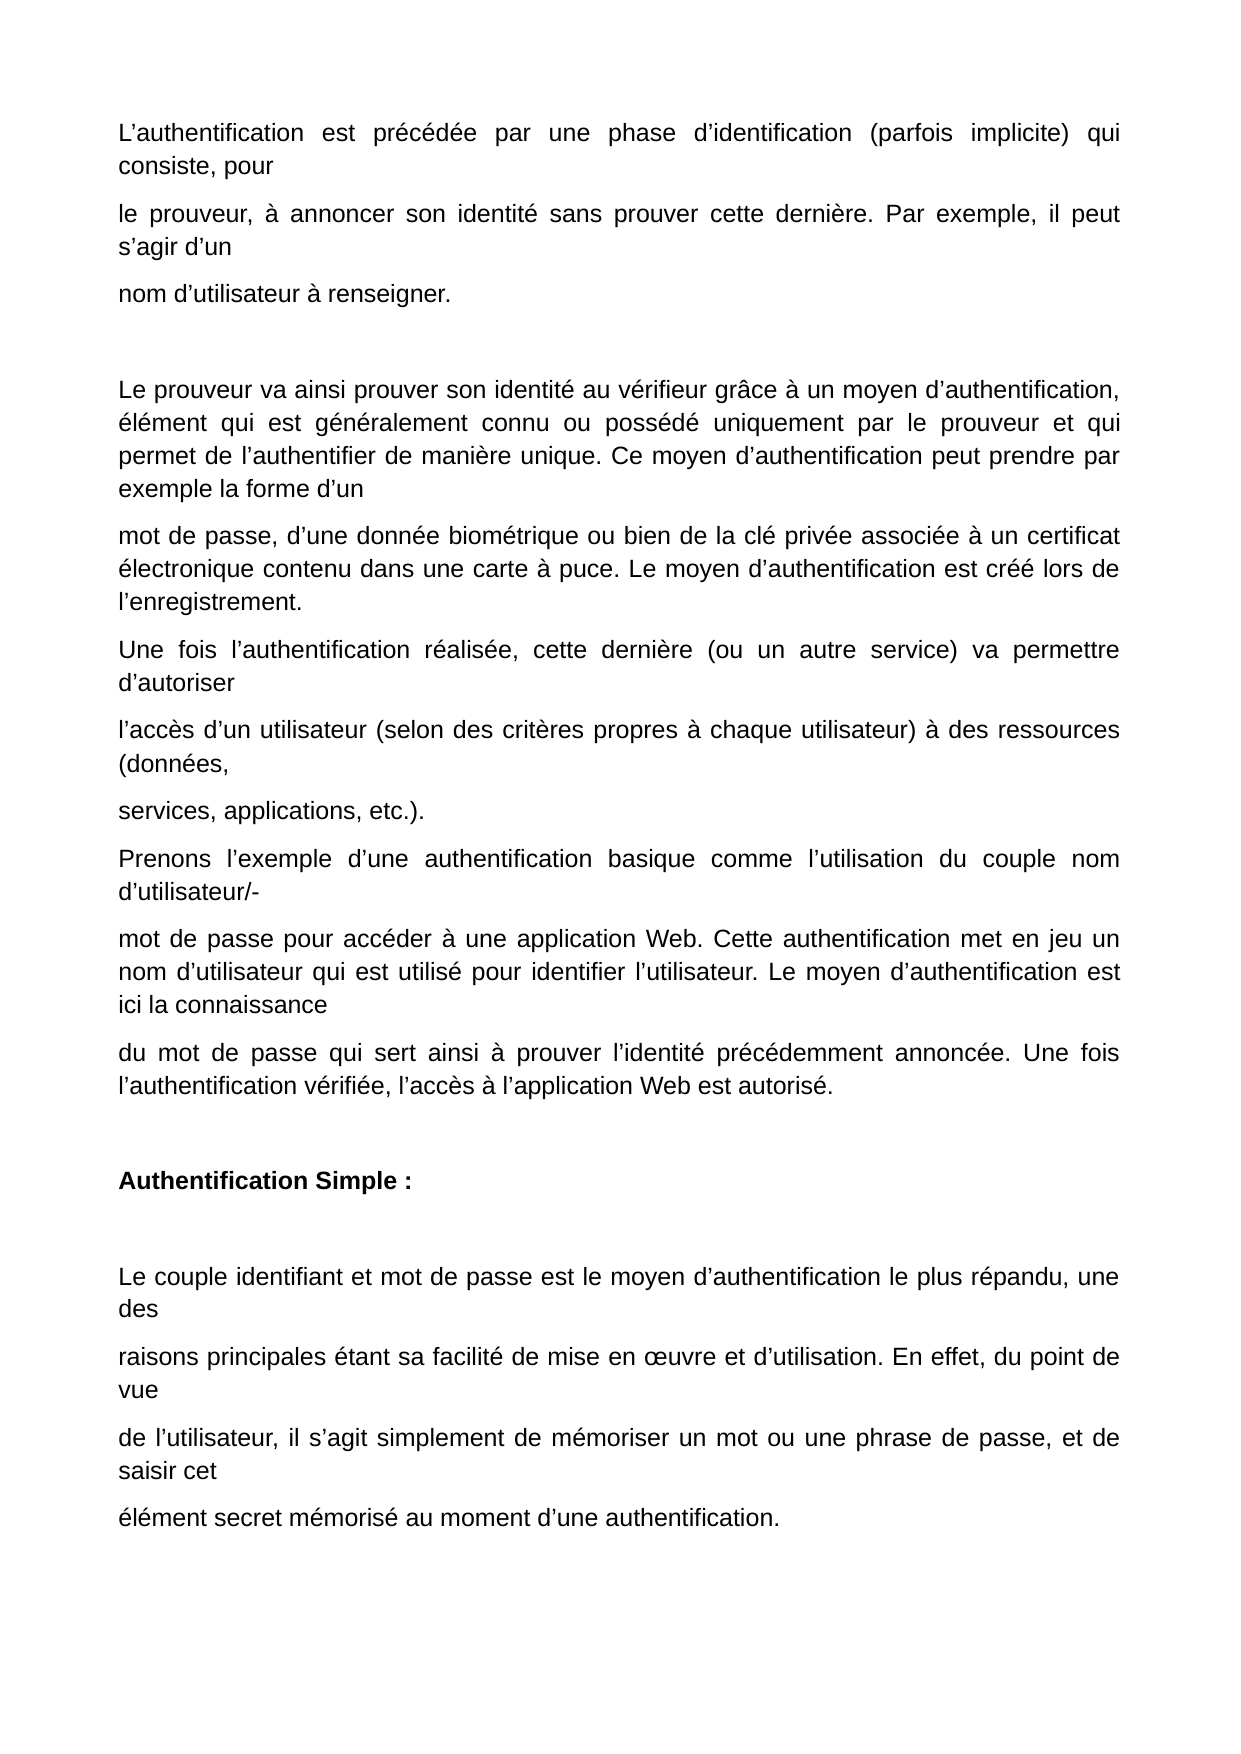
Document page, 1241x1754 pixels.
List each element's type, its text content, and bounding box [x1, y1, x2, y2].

text de l’utilisateur, il s’agit simplement de mémoriser un mot ou une phrase de passe, et de saisir cet [118, 1423, 1122, 1484]
text services, applications, etc.). [118, 796, 1122, 825]
text mot de passe pour accéder à une application Web. Cette authentification met en jeu un nom d’utilisateur qui est utilisé pour identifier l’utilisateur. Le moyen d’authentification est ici la connaissance [118, 924, 1122, 1019]
text L’authentification est précédée par une phase d’identification (parfois implicite) qui consiste, pour [118, 118, 1122, 180]
text élément secret mémorisé au moment d’une authentification. [118, 1503, 1122, 1532]
text raisons principales étant sa facilité de mise en œuvre et d’utilisation. En effet, du point de vue [118, 1342, 1122, 1404]
text Le couple identifiant et mot de passe est le moyen d’authentification le plus répandu, une des [118, 1261, 1122, 1323]
text Le prouveur va ainsi prouver son identité au vérifieur grâce à un moyen d’authentification, élément qui est généralement connu ou possédé uniquement par le prouveur et qui permet de l’authentifier de manière unique. Ce moyen d’authentification peut prendre par exemple la forme d’un [118, 374, 1122, 502]
text l’accès d’un utilisateur (selon des critères propres à chaque utilisateur) à des ressources (données, [118, 716, 1122, 777]
text Une fois l’authentification réalisée, cette dernière (ou un autre service) va permettre d’autoriser [118, 635, 1122, 697]
text Prenons l’exemple d’une authentification basique comme l’utilisation du couple nom d’utilisateur/- [118, 844, 1122, 906]
text Authentification Simple : [118, 1166, 1122, 1195]
text du mot de passe qui sert ainsi à prouver l’identité précédemment annoncée. Une fois l’authentification vérifiée, l’accès à l’application Web est autorisé. [118, 1038, 1122, 1100]
text mot de passe, d’une donnée biométrique ou bien de la clé privée associée à un certificat électronique contenu dans une carte à puce. Le moyen d’authentification est créé lors de l’enregistrement. [118, 521, 1122, 616]
text nom d’utilisateur à renseigner. [118, 279, 1122, 308]
text le prouveur, à annoncer son identité sans prouver cette dernière. Par exemple, il peut s’agir d’un [118, 199, 1122, 261]
